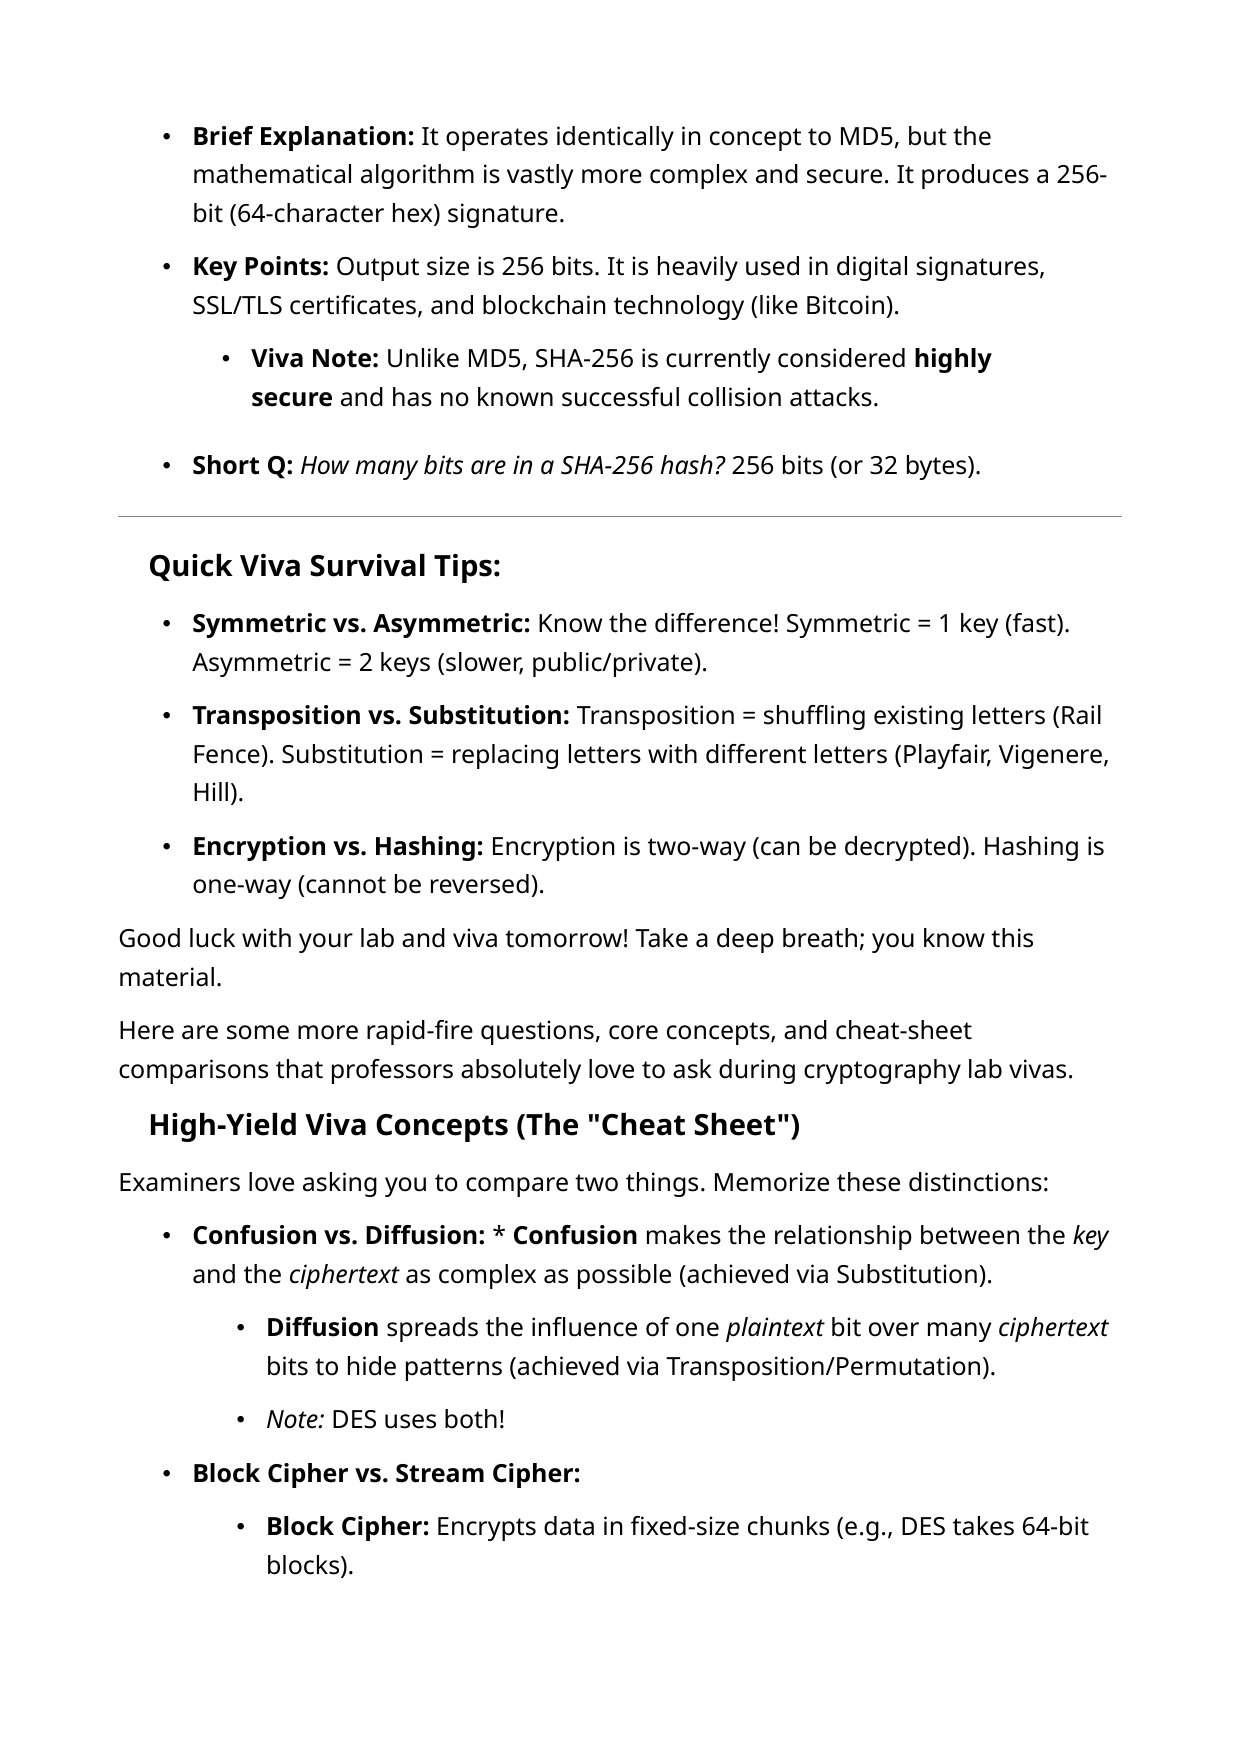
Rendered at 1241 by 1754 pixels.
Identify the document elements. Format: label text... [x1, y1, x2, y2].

list Transposition vs. Substitution: Transposition = shuffling existing letters (Rail Fence). Substitution = replacing letters with different letters (Playfair, Vigenere, Hill). [162, 697, 1122, 809]
list Block Cipher vs. Stream Cipher: [162, 1455, 1122, 1489]
list Key Points: Output size is 256 bits. It is heavily used in digital signatures, SSL/TLS certificates, and blockchain technology (like Bitcoin). [162, 249, 1122, 322]
list Confusion vs. Diffusion: * Confusion makes the relationship between the key and the ciphertext as complex as possible (achieved via Substitution). [162, 1218, 1122, 1291]
text Here are some more rapid-fire questions, core concepts, and cheat-sheet comparisons that professors absolutely love to ask during cryptography lab vivas. [118, 1012, 1122, 1085]
list Viva Note: Unlike MD5, SHA-256 is currently considered highly secure and has no known successful collision attacks. [222, 341, 1063, 414]
list Short Q: How many bits are in a SHA-256 hash? 256 bits (or 32 bytes). [162, 448, 1122, 482]
text Examiners love asking you to compare two things. Memorize these distinctions: [118, 1164, 1122, 1198]
text Good luck with your lab and viva tomorrow! Take a deep breath; you know this material. [118, 920, 1122, 993]
list Diffusion spreads the influence of one plaintext bit over many ciphertext bits to hide patterns (achieved via Transposition/Permutation). [236, 1310, 1122, 1383]
list Note: DES uses both! [236, 1402, 1122, 1436]
list Encryption vs. Hashing: Encryption is two-way (can be decrypted). Hashing is one-way (cannot be reversed). [162, 828, 1122, 901]
list Symmetric vs. Asymmetric: Know the difference! Symmetric = 1 key (fast). Asymmetric = 2 keys (slower, public/private). [162, 605, 1122, 678]
list Brief Explanation: It operates identically in concept to MD5, but the mathematical algorithm is vastly more complex and secure. It produces a 256-bit (64-character hex) signature. [162, 118, 1122, 230]
subtitle 🔥 High-Yield Viva Concepts (The "Cheat Sheet") [118, 1104, 1122, 1144]
subtitle 💡 Quick Viva Survival Tips: [118, 546, 1122, 585]
list Block Cipher: Encrypts data in fixed-size chunks (e.g., DES takes 64-bit blocks). [236, 1508, 1122, 1581]
